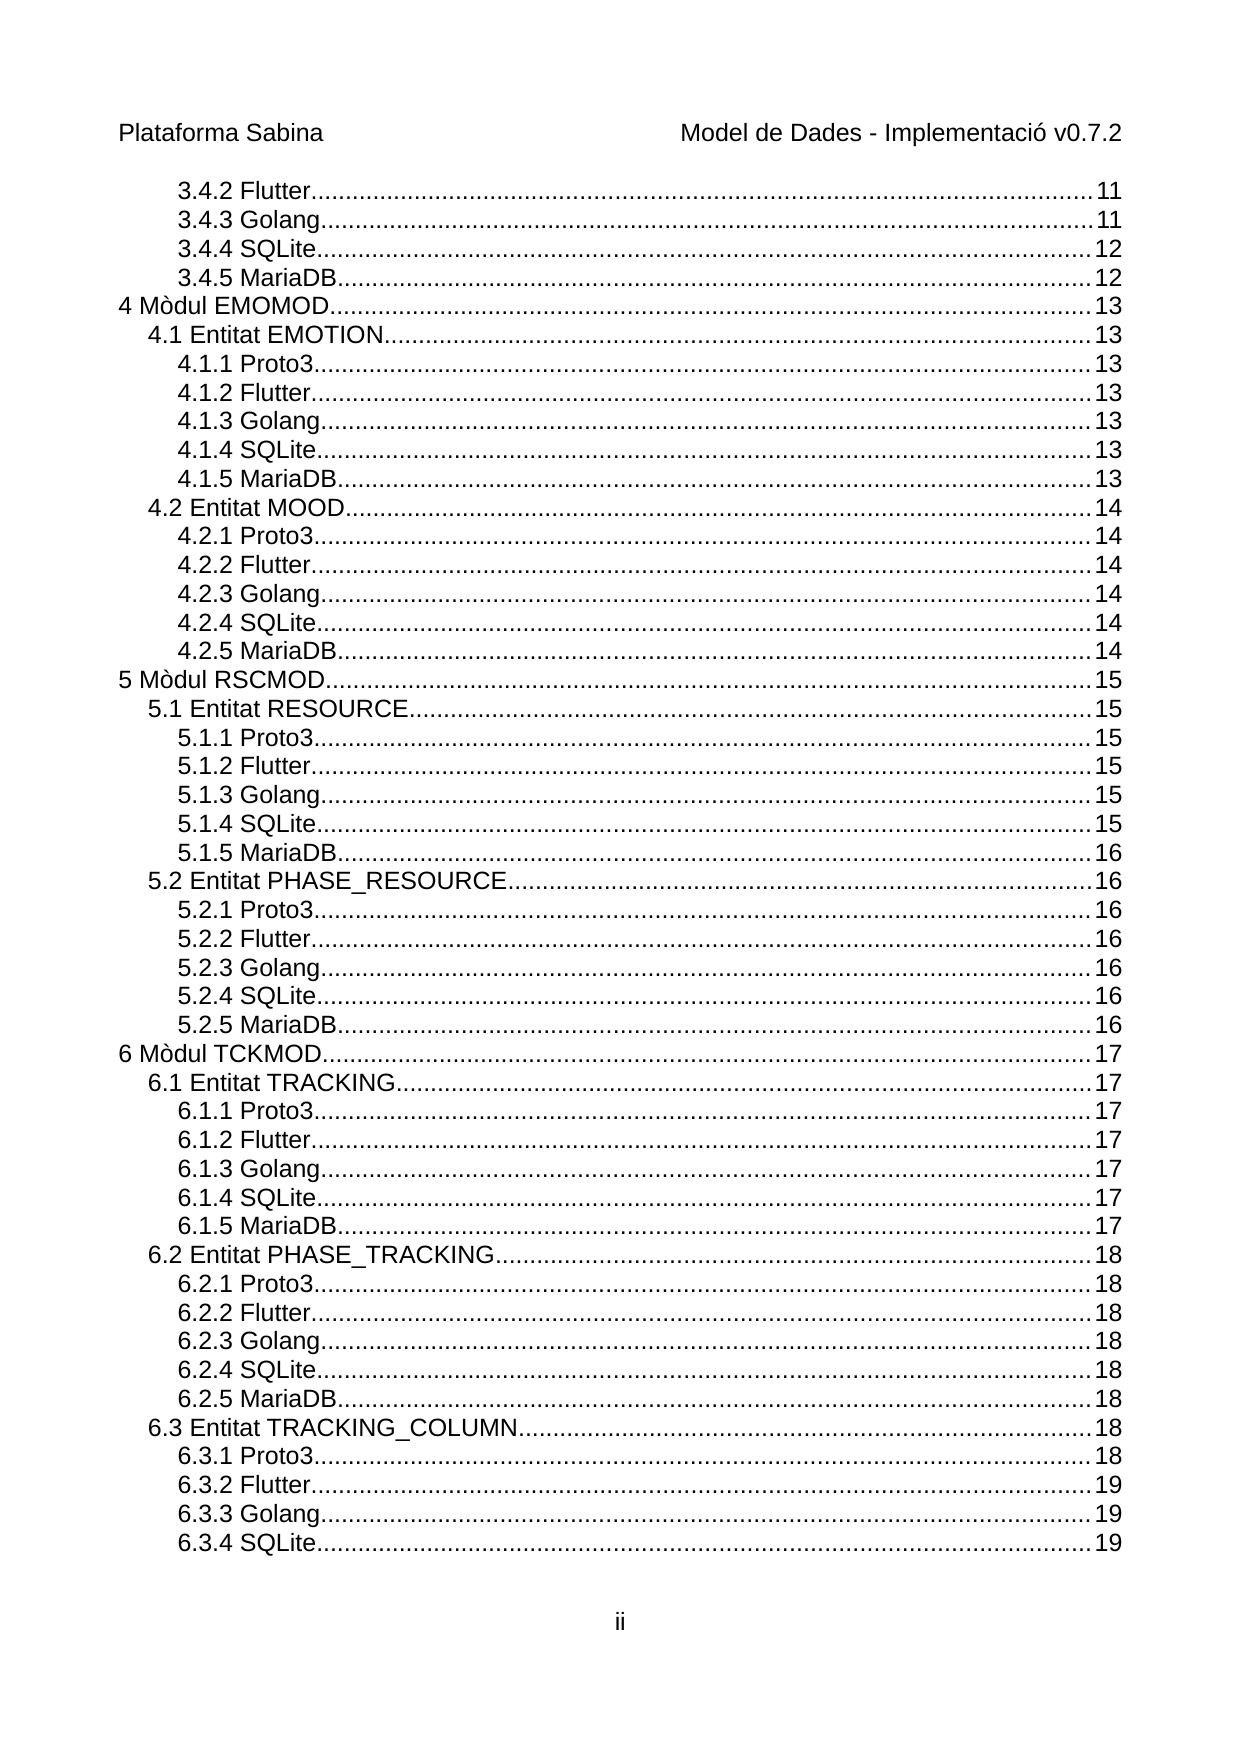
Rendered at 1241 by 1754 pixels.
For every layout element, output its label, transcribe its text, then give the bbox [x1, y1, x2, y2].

text 6 Mòdul TCKMOD 17 [118, 1039, 1122, 1068]
text 5.2.5 MariaDB 16 [177, 1010, 1122, 1039]
text 4.2.5 MariaDB 14 [177, 636, 1122, 665]
text 6.2.4 SQLite 18 [177, 1355, 1122, 1384]
text 4 Mòdul EMOMOD 13 [118, 291, 1122, 320]
text 4.2.4 SQLite 14 [177, 608, 1122, 636]
text 4.1 Entitat EMOTION 13 [148, 320, 1122, 349]
text 6.2.5 MariaDB 18 [177, 1384, 1122, 1413]
text 5.2.3 Golang 16 [177, 953, 1122, 981]
text 6.2.1 Proto3 18 [177, 1269, 1122, 1298]
text 5.2.4 SQLite 16 [177, 981, 1122, 1010]
text 5.1.4 SQLite 15 [177, 809, 1122, 838]
text 6.2 Entitat PHASE_TRACKING 18 [148, 1240, 1122, 1269]
text 5.2.2 Flutter 16 [177, 924, 1122, 953]
text 5.1.5 MariaDB 16 [177, 838, 1122, 866]
text 5.1 Entitat RESOURCE 15 [148, 694, 1122, 723]
text 6.2.3 Golang 18 [177, 1326, 1122, 1355]
text 6.1 Entitat TRACKING 17 [148, 1068, 1122, 1096]
text 4.1.5 MariaDB 13 [177, 464, 1122, 493]
text 4.2 Entitat MOOD 14 [148, 493, 1122, 521]
text 6.1.3 Golang 17 [177, 1154, 1122, 1183]
text 4.1.1 Proto3 13 [177, 349, 1122, 378]
text 4.1.3 Golang 13 [177, 406, 1122, 435]
text 3.4.4 SQLite 12 [177, 234, 1122, 263]
text 6.1.5 MariaDB 17 [177, 1211, 1122, 1240]
text 6.1.4 SQLite 17 [177, 1183, 1122, 1211]
text 4.2.3 Golang 14 [177, 579, 1122, 608]
text 5.2.1 Proto3 16 [177, 895, 1122, 924]
text 6.3.3 Golang 19 [177, 1499, 1122, 1528]
text 5.1.3 Golang 15 [177, 780, 1122, 809]
text 4.1.4 SQLite 13 [177, 435, 1122, 464]
text 6.1.1 Proto3 17 [177, 1096, 1122, 1125]
text 5 Mòdul RSCMOD 15 [118, 665, 1122, 694]
text 3.4.5 MariaDB 12 [177, 263, 1122, 291]
text 5.1.2 Flutter 15 [177, 751, 1122, 780]
text 3.4.2 Flutter 11 [177, 176, 1122, 205]
text 6.2.2 Flutter 18 [177, 1298, 1122, 1326]
text 3.4.3 Golang 11 [177, 205, 1122, 234]
text 6.3.4 SQLite 19 [177, 1528, 1122, 1556]
text 4.2.1 Proto3 14 [177, 521, 1122, 550]
text 6.1.2 Flutter 17 [177, 1125, 1122, 1154]
text 6.3.2 Flutter 19 [177, 1470, 1122, 1499]
text 6.3 Entitat TRACKING_COLUMN 18 [148, 1413, 1122, 1441]
text 6.3.1 Proto3 18 [177, 1441, 1122, 1470]
text 4.1.2 Flutter 13 [177, 378, 1122, 406]
text 5.2 Entitat PHASE_RESOURCE 16 [148, 866, 1122, 895]
text 5.1.1 Proto3 15 [177, 723, 1122, 751]
text 4.2.2 Flutter 14 [177, 550, 1122, 579]
